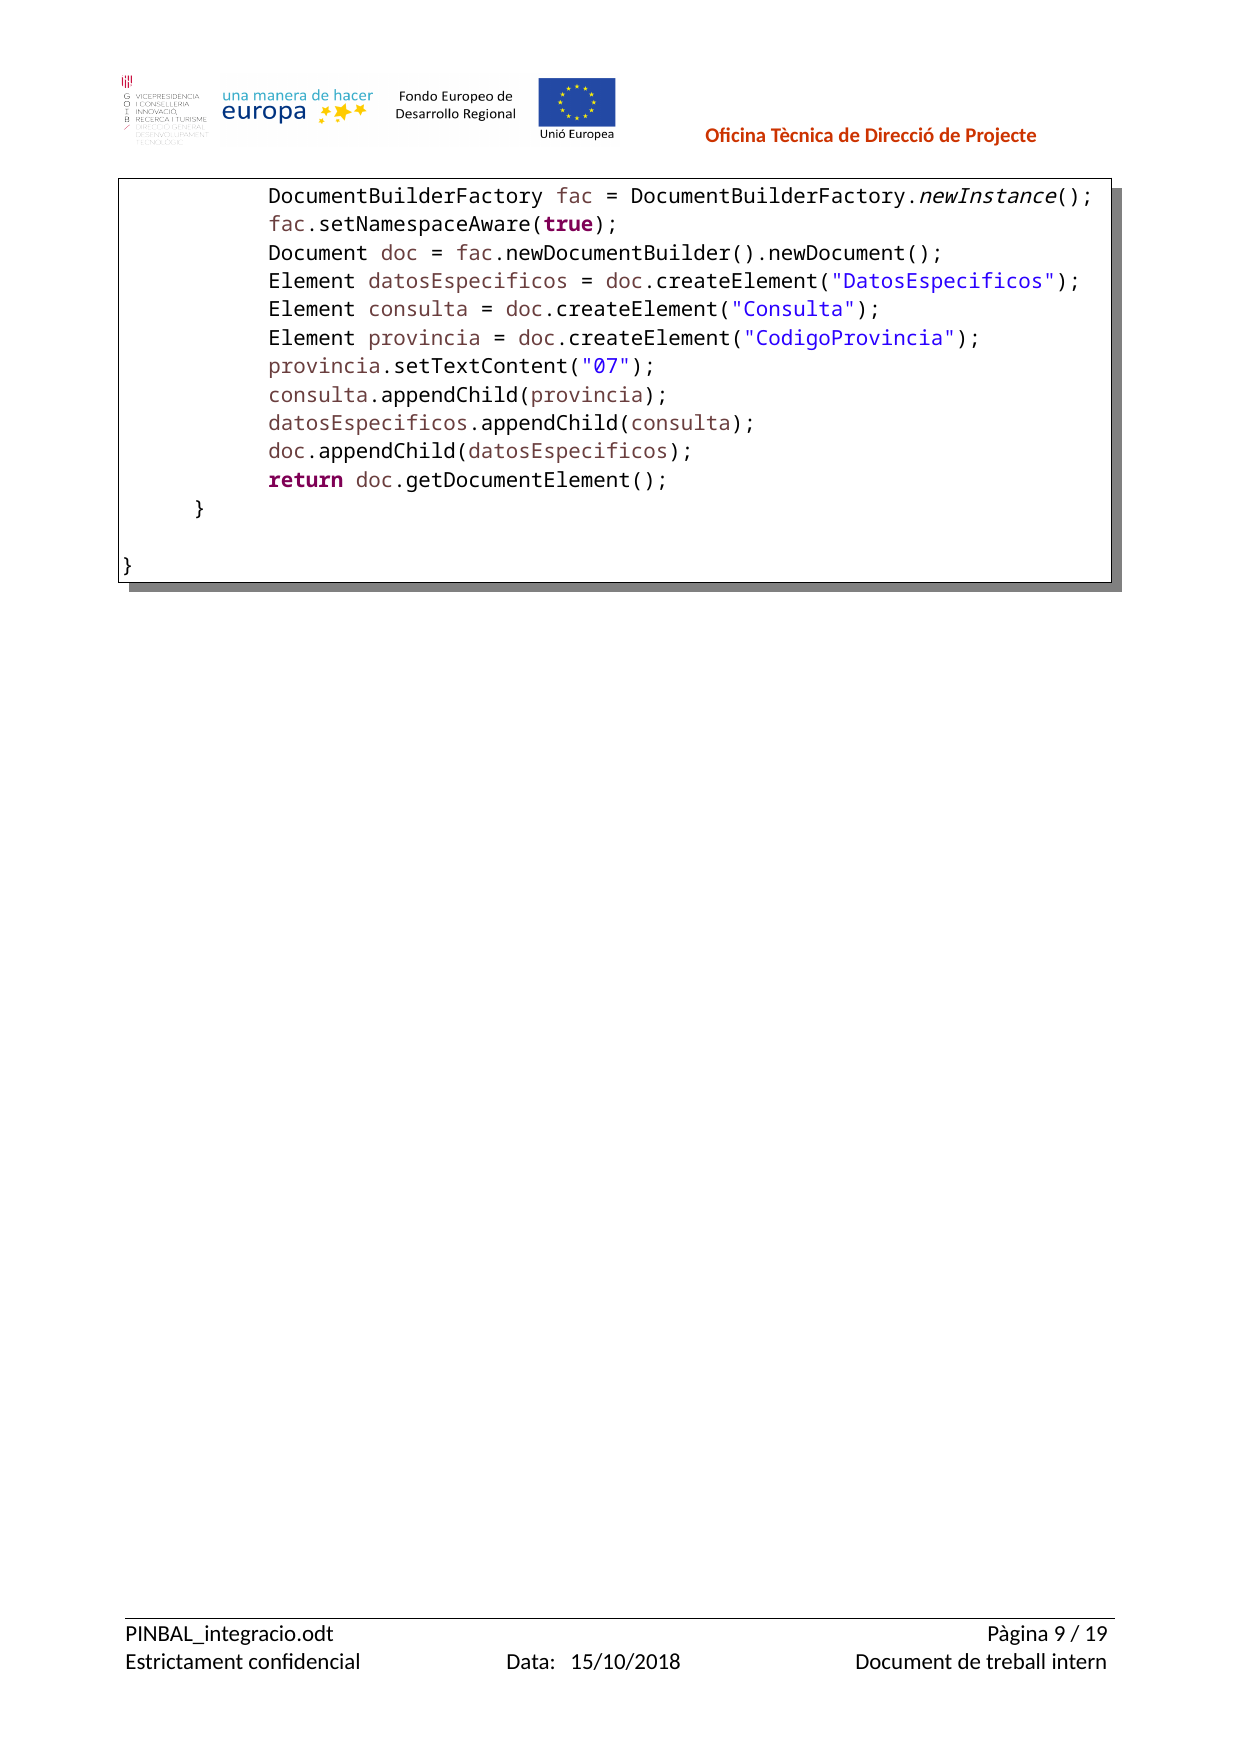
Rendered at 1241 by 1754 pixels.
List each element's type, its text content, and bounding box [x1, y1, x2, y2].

text doc.appendChild(datosEspecificos); [119, 434, 1111, 462]
text datosEspecificos.appendChild(consulta); [119, 405, 1111, 434]
text DocumentBuilderFactory fac = DocumentBuilderFactory.newInstance(); [119, 179, 1111, 206]
text return doc.getDocumentElement(); [119, 462, 1111, 491]
picture [118, 73, 213, 147]
text Element datosEspecificos = doc.createElement("DatosEspecificos"); [119, 263, 1111, 291]
text consulta.appendChild(provincia); [119, 377, 1111, 405]
text } [119, 547, 1111, 582]
text provincia.setTextContent("07"); [119, 348, 1111, 377]
text Element consulta = doc.createElement("Consulta"); [119, 291, 1111, 320]
text fac.setNamespaceAware(true); [119, 206, 1111, 234]
text Document doc = fac.newDocumentBuilder().newDocument(); [119, 234, 1111, 263]
text Element provincia = doc.createElement("CodigoProvincia"); [119, 320, 1111, 348]
picture [219, 73, 621, 147]
text } [119, 491, 1111, 522]
